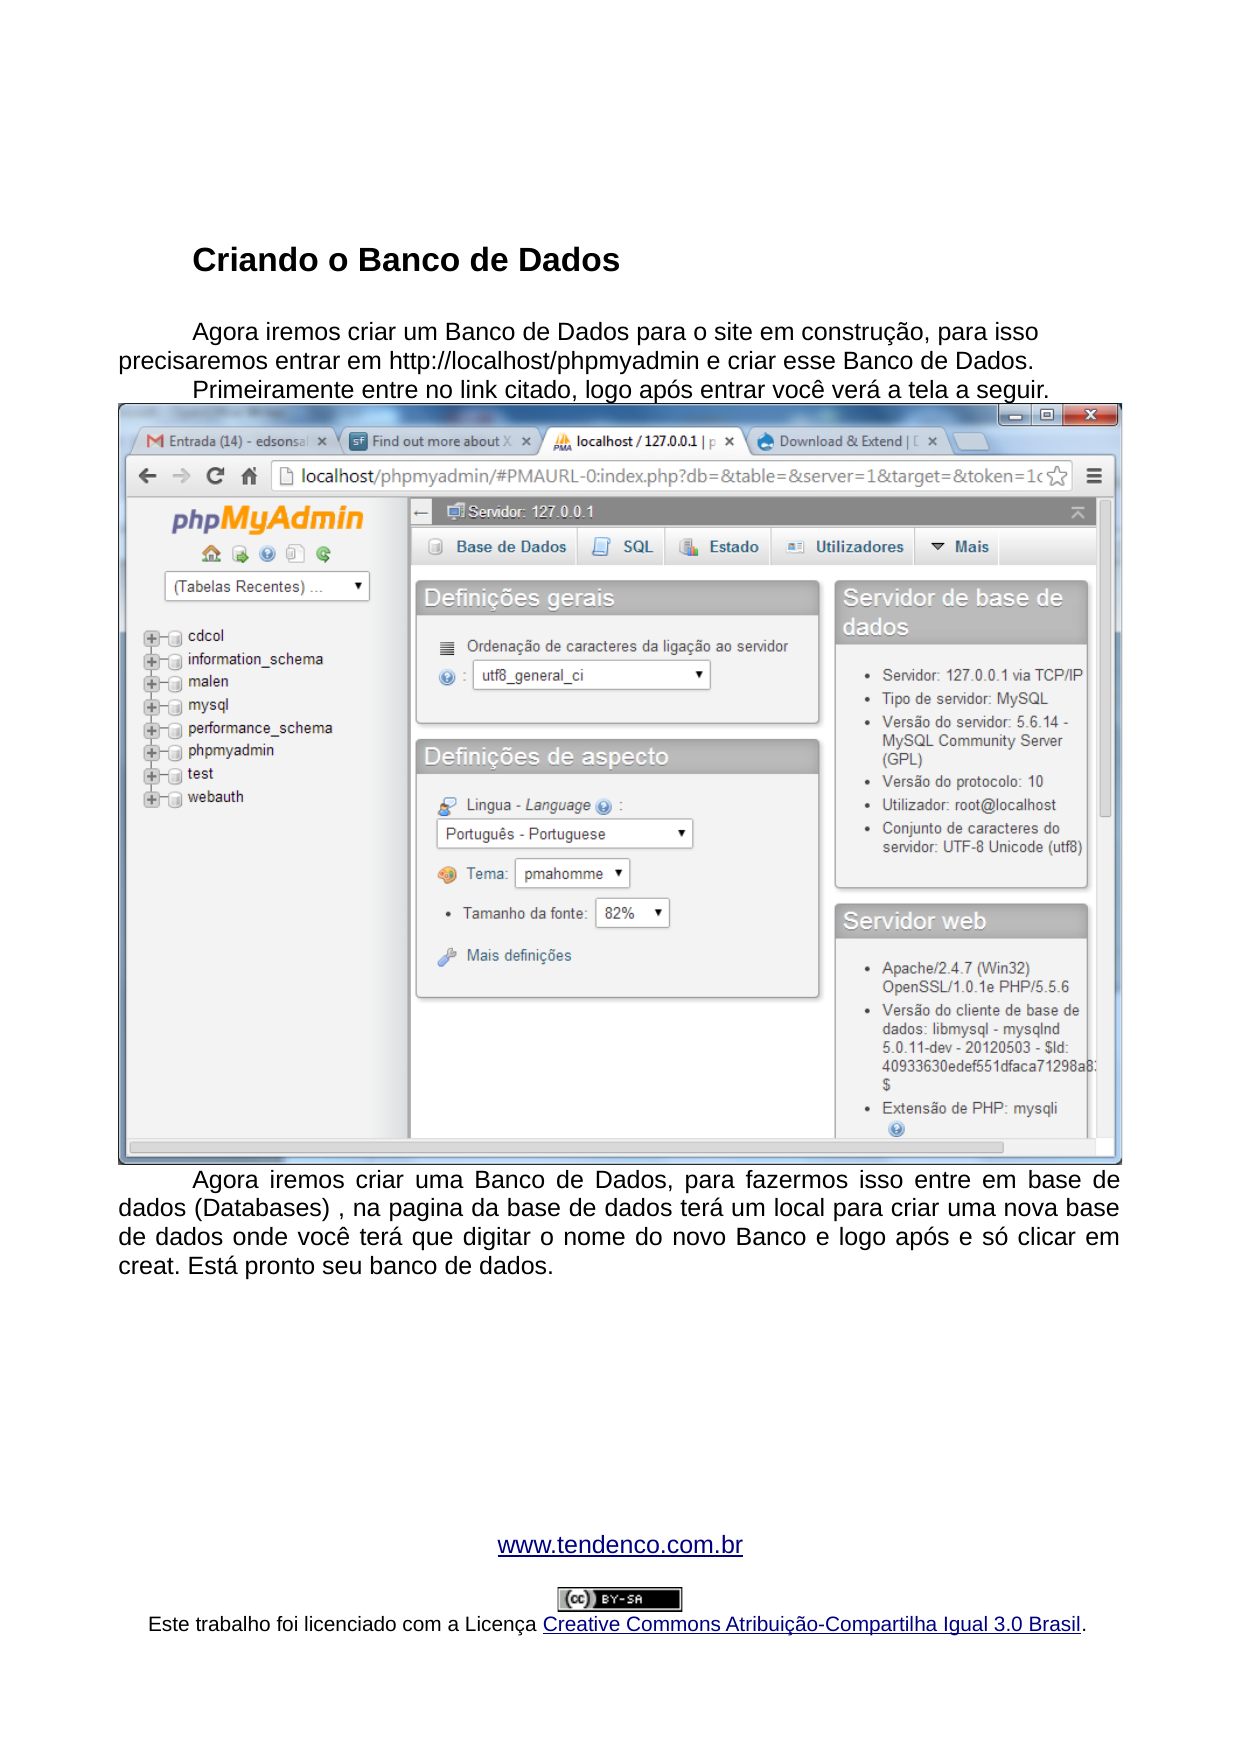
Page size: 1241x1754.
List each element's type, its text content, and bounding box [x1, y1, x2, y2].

picture [557, 1587, 683, 1612]
text Agora iremos criar uma Banco de Dados, para fazermos isso entre em base de dados (Databases) , na pagina da base de dados terá um local para criar uma nova base de dados onde você terá que digitar o nome do novo Banco e logo após e só clicar em creat. Está pronto seu banco de dados. [118, 1165, 1122, 1280]
picture [118, 403, 1123, 1165]
subtitle Criando o Banco de Dados [118, 240, 1116, 278]
text Agora iremos criar um Banco de Dados para o site em construção, para isso precisaremos entrar em http://localhost/phpmyadmin e criar esse Banco de Dados. [118, 317, 1122, 374]
text Primeiramente entre no link citado, logo após entrar você verá a tela a seguir. [118, 374, 1122, 403]
